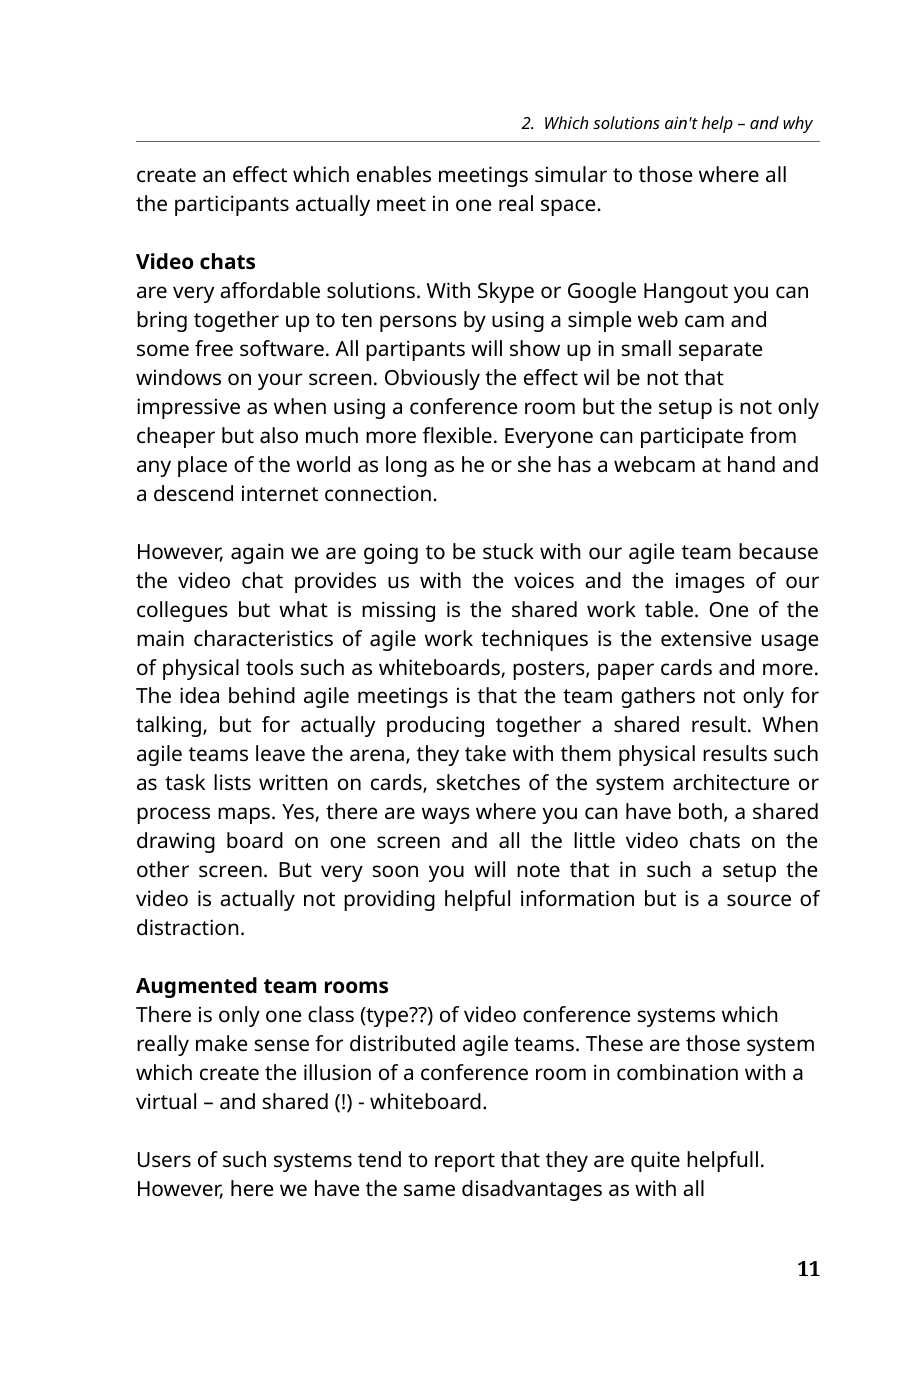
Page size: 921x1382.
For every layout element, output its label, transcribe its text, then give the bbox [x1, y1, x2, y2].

text create an effect which enables meetings simular to those where all the participants actually meet in one real space. [136, 159, 820, 217]
text However, again we are going to be stuck with our agile team because the video chat provides us with the voices and the images of our collegues but what is missing is the shared work table. One of the main characteristics of agile work techniques is the extensive usage of physical tools such as whiteboards, posters, paper cards and more. The idea behind agile meetings is that the team gathers not only for talking, but for actually producing together a shared result. When agile teams leave the arena, they take with them physical results such as task lists written on cards, sketches of the system architecture or process maps. Yes, there are ways where you can have both, a shared drawing board on one screen and all the little video chats on the other screen. But very soon you will note that in such a setup the video is actually not providing helpful information but is a source of distraction. [136, 515, 820, 941]
text Users of such systems tend to report that they are quite helpfull. However, here we have the same disadvantages as with all [136, 1123, 820, 1202]
text Augmented team rooms There is only one class (type??) of video conference systems which really make sense for distributed agile teams. These are those system which create the illusion of a conference room in combination with a virtual – and shared (!) - whiteboard. [136, 949, 820, 1115]
text Video chats are very affordable solutions. With Skype or Google Hangout you can bring together up to ten persons by using a simple web cam and some free software. All partipants will show up in small separate windows on your screen. Obviously the effect wil be not that impressive as when using a conference room but the setup is not only cheaper but also much more flexible. Everyone can participate from any place of the world as long as he or she has a webcam at hand and a descend internet connection. [136, 226, 820, 507]
